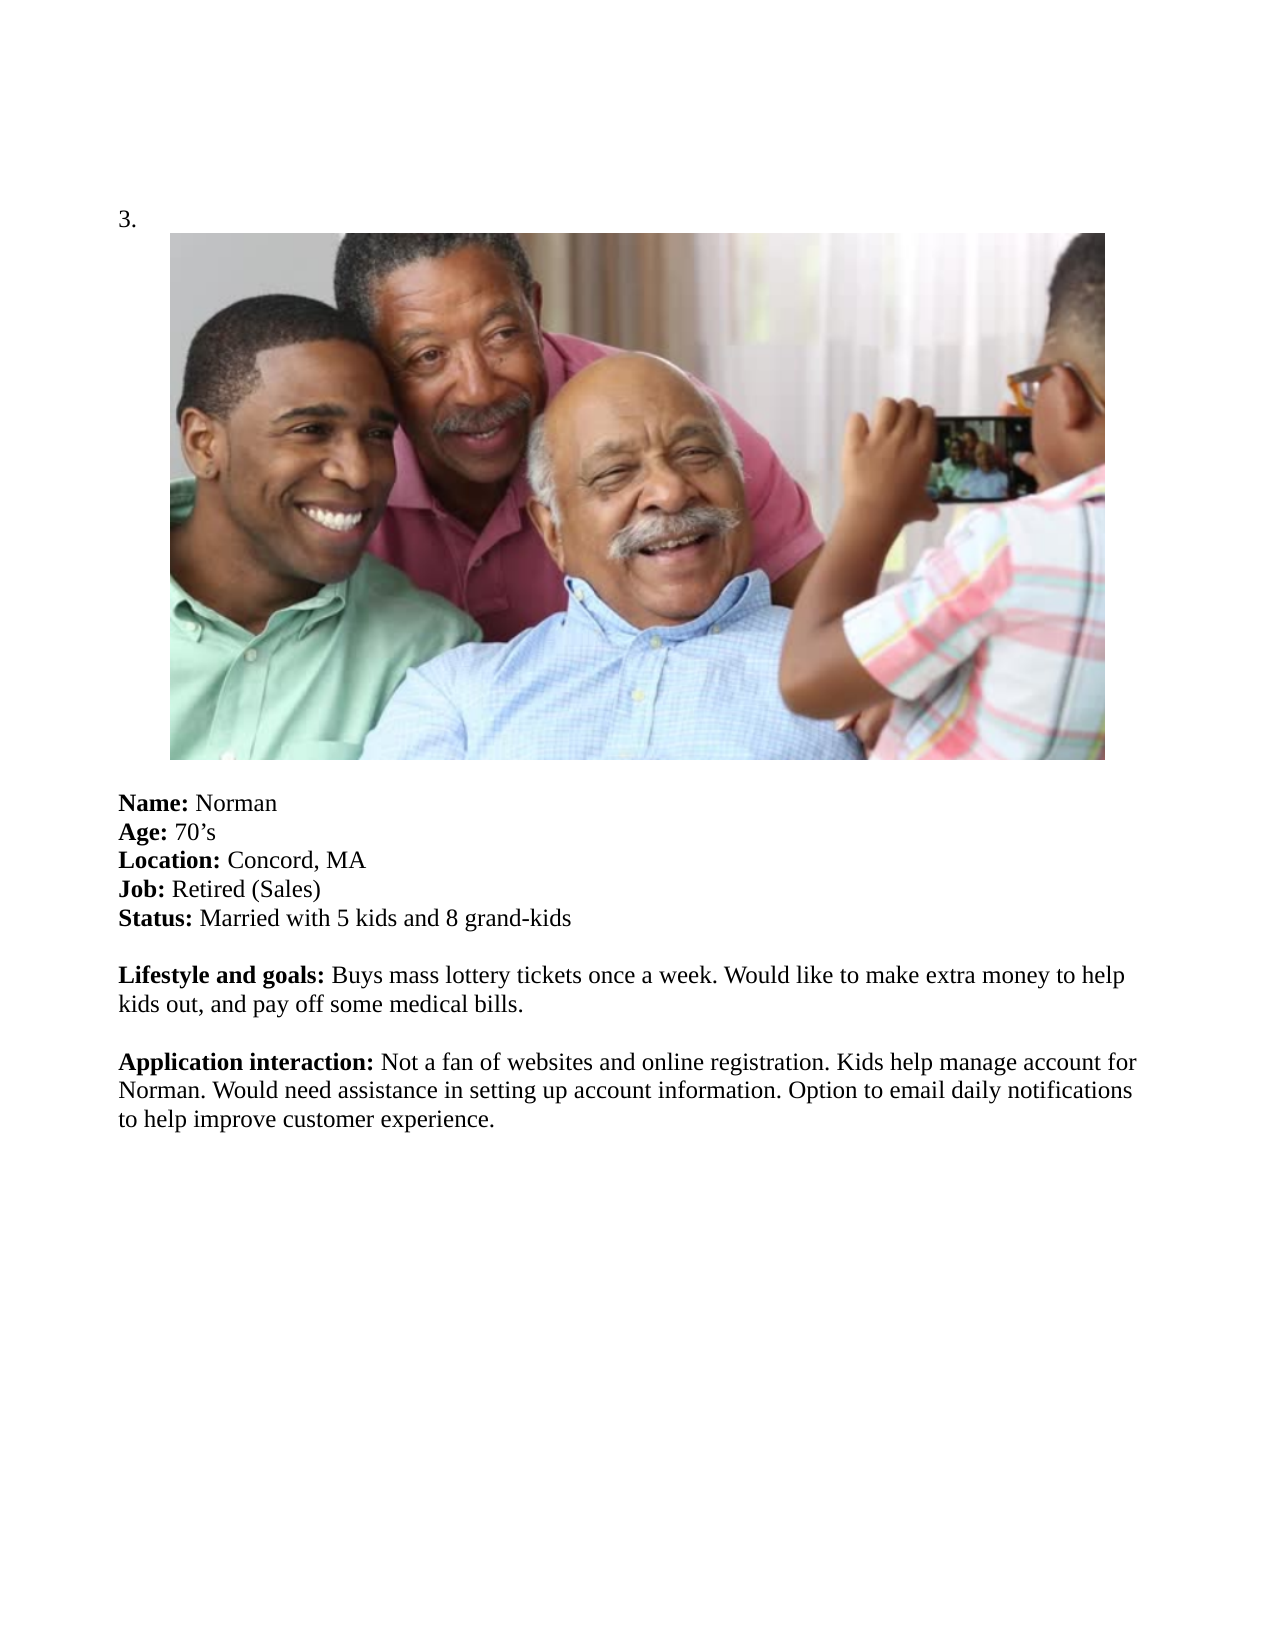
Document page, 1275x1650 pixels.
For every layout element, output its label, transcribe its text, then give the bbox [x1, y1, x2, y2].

text Application interaction: Not a fan of websites and online registration. Kids help manage account for Norman. Would need assistance in setting up account information. Option to email daily notifications to help improve customer experience. [118, 1047, 1157, 1133]
text Status: Married with 5 kids and 8 grand-kids [118, 903, 1157, 932]
text Lifestyle and goals: Buys mass lottery tickets once a week. Would like to make extra money to help kids out, and pay off some medical bills. [118, 961, 1157, 1018]
text Name: Norman [118, 788, 1157, 817]
text Age: 70’s [118, 817, 1157, 846]
text 3. [118, 204, 1157, 233]
text Job: Retired (Sales) [118, 874, 1157, 903]
text Location: Concord, MA [118, 846, 1157, 874]
picture [170, 233, 1105, 760]
